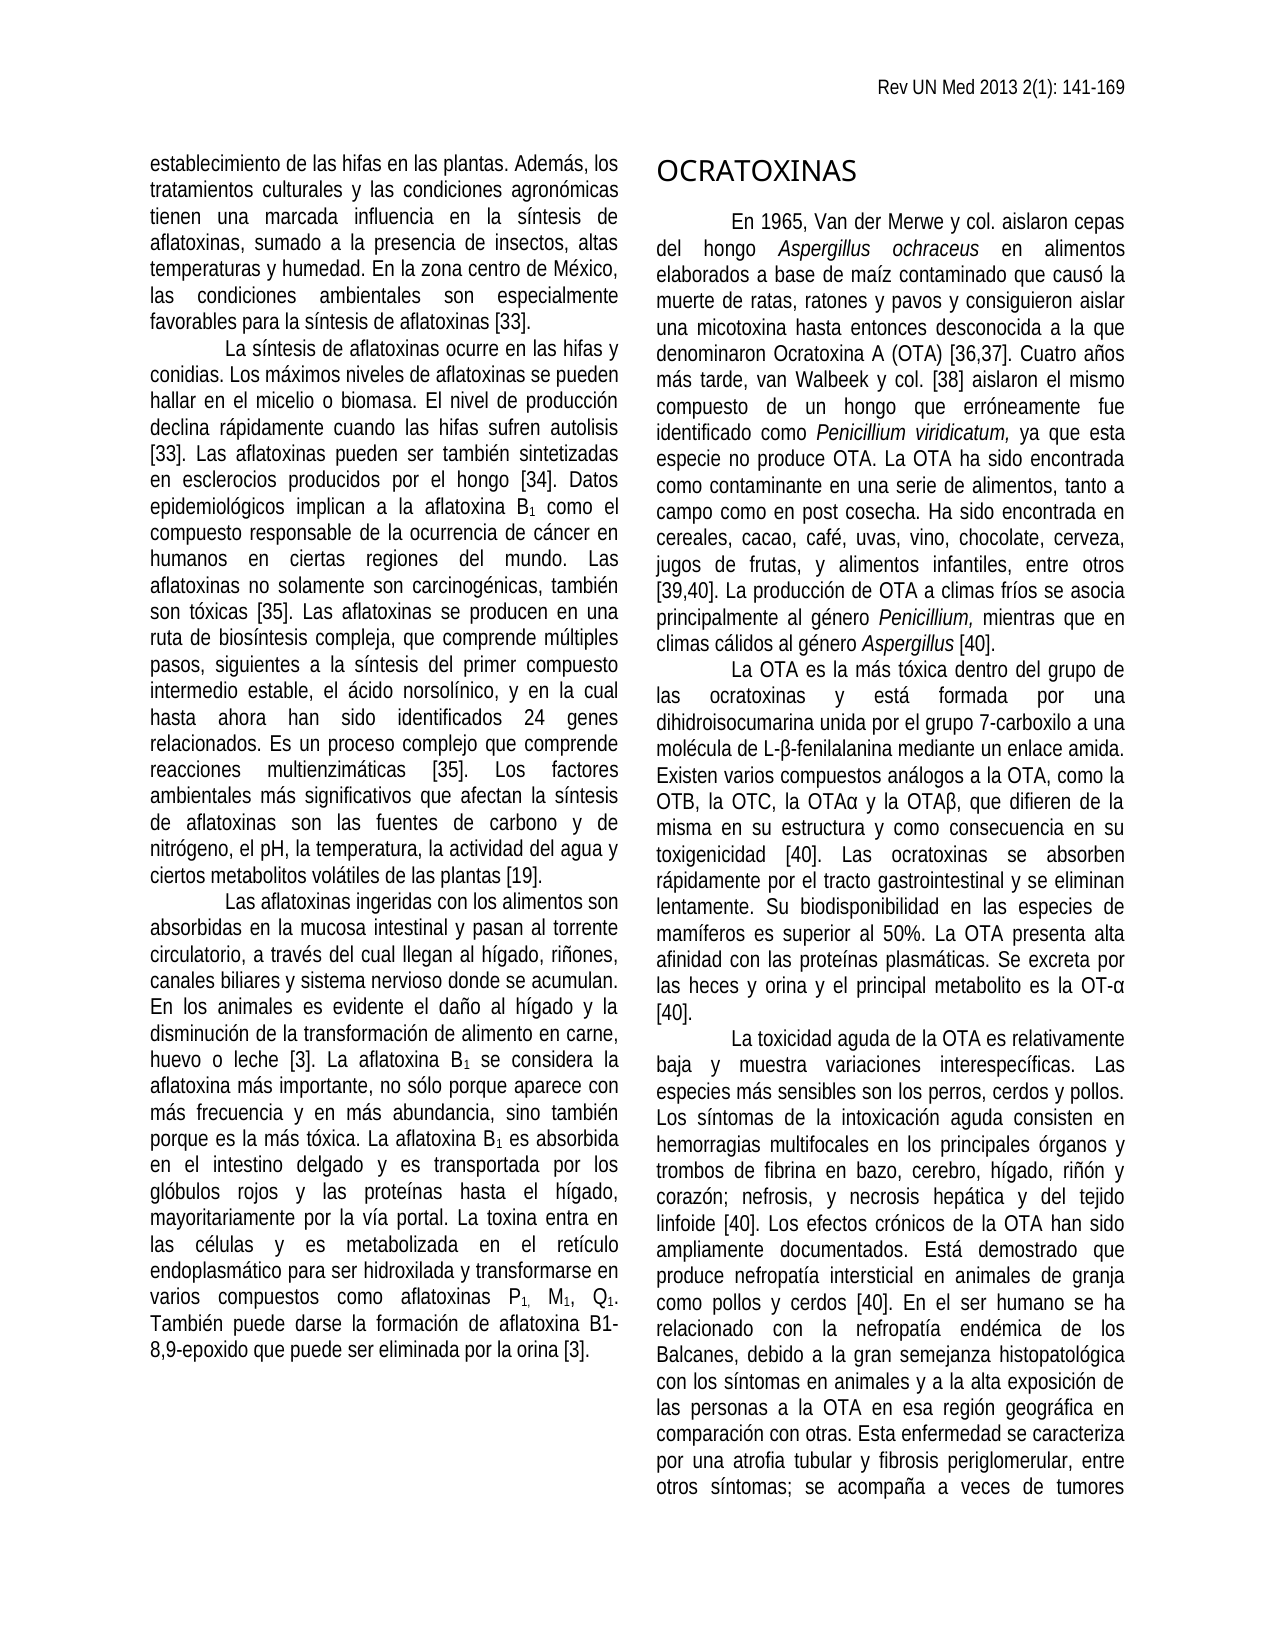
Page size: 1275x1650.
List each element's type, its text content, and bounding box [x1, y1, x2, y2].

text En 1965, Van der Merwe y col. aislaron cepas del hongo Aspergillus ochraceus en alimentos elaborados a base de maíz contaminado que causó la muerte de ratas, ratones y pavos y consiguieron aislar una micotoxina hasta entonces desconocida a la que denominaron Ocratoxina A (OTA) [36,37]. Cuatro años más tarde, van Walbeek y col. [38] aislaron el mismo compuesto de un hongo que erróneamente fue identificado como Penicillium viridicatum, ya que esta especie no produce OTA. La OTA ha sido encontrada como contaminante en una serie de alimentos, tanto a campo como en post cosecha. Ha sido encontrada en cereales, cacao, café, uvas, vino, chocolate, cerveza, jugos de frutas, y alimentos infantiles, entre otros [39,40]. La producción de OTA a climas fríos se asocia principalmente al género Penicillium, mientras que en climas cálidos al género Aspergillus [40]. [656, 208, 1125, 656]
text establecimiento de las hifas en las plantas. Además, los tratamientos culturales y las condiciones agronómicas tienen una marcada influencia en la síntesis de aflatoxinas, sumado a la presencia de insectos, altas temperaturas y humedad. En la zona centro de México, las condiciones ambientales son especialmente favorables para la síntesis de aflatoxinas [33]. [150, 150, 619, 334]
text La toxicidad aguda de la OTA es relativamente baja y muestra variaciones interespecíficas. Las especies más sensibles son los perros, cerdos y pollos. Los síntomas de la intoxicación aguda consisten en hemorragias multifocales en los principales órganos y trombos de fibrina en bazo, cerebro, hígado, riñón y corazón; nefrosis, y necrosis hepática y del tejido linfoide [40]. Los efectos crónicos de la OTA han sido ampliamente documentados. Está demostrado que produce nefropatía intersticial en animales de granja como pollos y cerdos [40]. En el ser humano se ha relacionado con la nefropatía endémica de los Balcanes, debido a la gran semejanza histopatológica con los síntomas en animales y a la alta exposición de las personas a la OTA en esa región geográfica en comparación con otras. Esta enfermedad se caracteriza por una atrofia tubular y fibrosis periglomerular, entre otros síntomas; se acompaña a veces de tumores [656, 1025, 1125, 1499]
subtitle OCRATOXINAS [656, 150, 1125, 190]
text Las aflatoxinas ingeridas con los alimentos son absorbidas en la mucosa intestinal y pasan al torrente circulatorio, a través del cual llegan al hígado, riñones, canales biliares y sistema nervioso donde se acumulan. En los animales es evidente el daño al hígado y la disminución de la transformación de alimento en carne, huevo o leche [3]. La aflatoxina B1 se considera la aflatoxina más importante, no sólo porque aparece con más frecuencia y en más abundancia, sino también porque es la más tóxica. La aflatoxina B1 es absorbida en el intestino delgado y es transportada por los glóbulos rojos y las proteínas hasta el hígado, mayoritariamente por la vía portal. La toxina entra en las células y es metabolizada en el retículo endoplasmático para ser hidroxilada y transformarse en varios compuestos como aflatoxinas P1, M1, Q1. También puede darse la formación de aflatoxina B1-8,9-epoxido que puede ser eliminada por la orina [3]. [150, 888, 619, 1362]
text La síntesis de aflatoxinas ocurre en las hifas y conidias. Los máximos niveles de aflatoxinas se pueden hallar en el micelio o biomasa. El nivel de producción declina rápidamente cuando las hifas sufren autolisis [33]. Las aflatoxinas pueden ser también sintetizadas en esclerocios producidos por el hongo [34]. Datos epidemiológicos implican a la aflatoxina B1 como el compuesto responsable de la ocurrencia de cáncer en humanos en ciertas regiones del mundo. Las aflatoxinas no solamente son carcinogénicas, también son tóxicas [35]. Las aflatoxinas se producen en una ruta de biosíntesis compleja, que comprende múltiples pasos, siguientes a la síntesis del primer compuesto intermedio estable, el ácido norsolínico, y en la cual hasta ahora han sido identificados 24 genes relacionados. Es un proceso complejo que comprende reacciones multienzimáticas [35]. Los factores ambientales más significativos que afectan la síntesis de aflatoxinas son las fuentes de carbono y de nitrógeno, el pH, la temperatura, la actividad del agua y ciertos metabolitos volátiles de las plantas [19]. [150, 334, 619, 888]
text La OTA es la más tóxica dentro del grupo de las ocratoxinas y está formada por una dihidroisocumarina unida por el grupo 7-carboxilo a una molécula de L-β-fenilalanina mediante un enlace amida. Existen varios compuestos análogos a la OTA, como la OTB, la OTC, la OTAα y la OTAβ, que difieren de la misma en su estructura y como consecuencia en su toxigenicidad [40]. Las ocratoxinas se absorben rápidamente por el tracto gastrointestinal y se eliminan lentamente. Su biodisponibilidad en las especies de mamíferos es superior al 50%. La OTA presenta alta afinidad con las proteínas plasmáticas. Se excreta por las heces y orina y el principal metabolito es la OT-α [40]. [656, 656, 1125, 1025]
